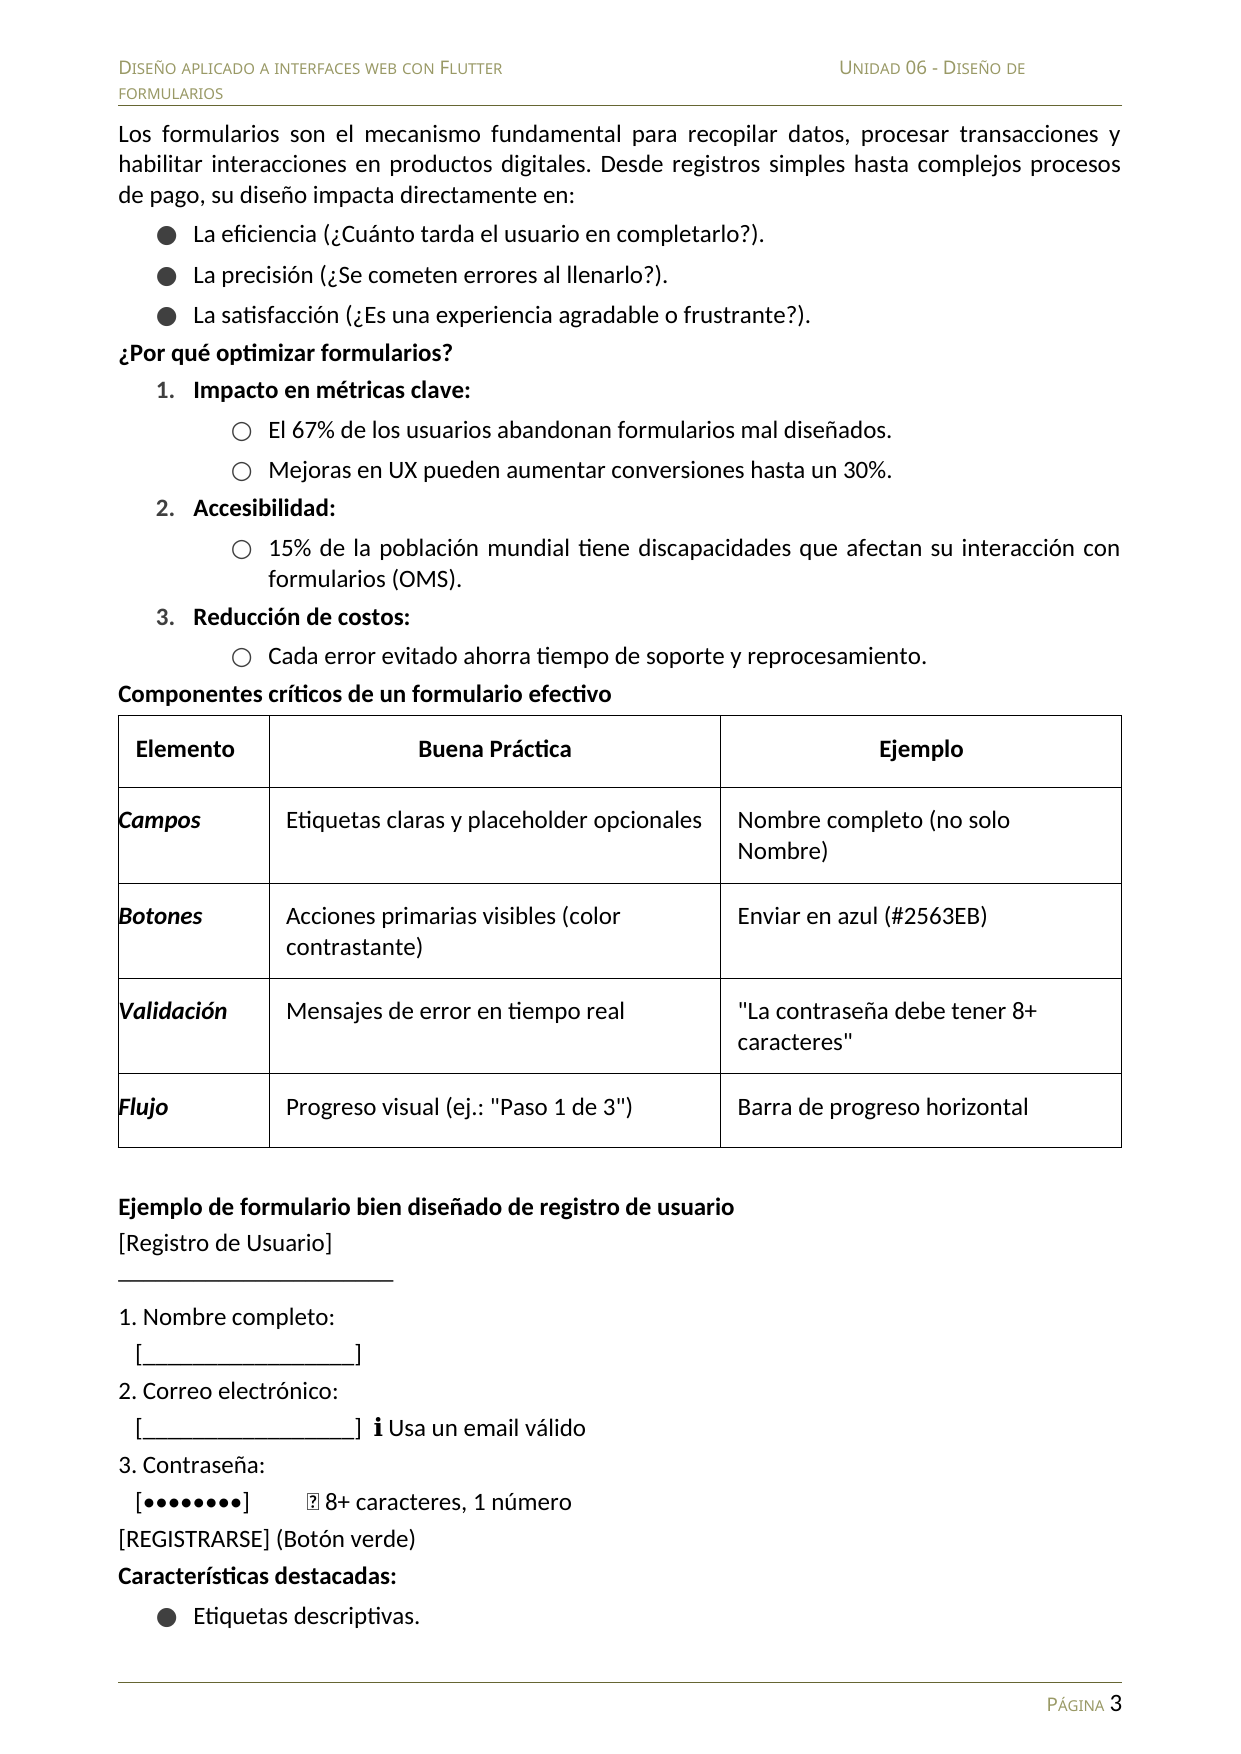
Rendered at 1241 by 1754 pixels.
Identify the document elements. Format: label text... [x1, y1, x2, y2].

text Ejemplo de formulario bien diseñado de registro de usuario [118, 1191, 1122, 1221]
list La precisión (¿Se cometen errores al llenarlo?). [156, 257, 1122, 291]
list Reducción de costos: [156, 601, 1122, 631]
table_header Buena Práctica [270, 716, 720, 787]
text [_________________] [118, 1338, 1122, 1369]
table_cell Mensajes de error en tiempo real [270, 979, 720, 1073]
text Características destacadas: [118, 1560, 1122, 1591]
text ────────────────────── [118, 1264, 1122, 1295]
text Componentes críticos de un formulario efectivo [118, 678, 1122, 709]
list Cada error evitado ahorra tiempo de soporte y reprocesamiento. [231, 638, 1122, 672]
text [REGISTRARSE] (Botón verde) [118, 1523, 1122, 1554]
text [••••••••] ✅ 8+ caracteres, 1 número [118, 1486, 1122, 1517]
table_cell Validación [119, 979, 269, 1073]
list Accesibilidad: [156, 493, 1122, 523]
list Mejoras en UX pueden aumentar conversiones hasta un 30%. [231, 452, 1122, 486]
text [_________________] ℹ️ Usa un email válido [118, 1412, 1122, 1443]
table_cell Barra de progreso horizontal [721, 1074, 1121, 1147]
text 2. Correo electrónico: [118, 1376, 1122, 1406]
list El 67% de los usuarios abandonan formularios mal diseñados. [231, 412, 1122, 446]
text [Registro de Usuario] [118, 1228, 1122, 1258]
table_cell "La contraseña debe tener 8+ caracteres" [721, 979, 1121, 1073]
list Impacto en métricas clave: [156, 374, 1122, 405]
text ¿Por qué optimizar formularios? [118, 338, 1122, 368]
table_cell Nombre completo (no solo Nombre) [721, 788, 1121, 882]
list 15% de la población mundial tiene discapacidades que afectan su interacción con formularios (OMS). [231, 529, 1122, 594]
text 1. Nombre completo: [118, 1302, 1122, 1332]
table_cell Campos [119, 788, 269, 882]
table_cell Progreso visual (ej.: "Paso 1 de 3") [270, 1074, 720, 1147]
table_header Elemento [119, 716, 269, 787]
list Etiquetas descriptivas. [156, 1597, 1122, 1631]
table_cell Acciones primarias visibles (color contrastante) [270, 884, 720, 978]
text Los formularios son el mecanismo fundamental para recopilar datos, procesar transacciones y habilitar interacciones en productos digitales. Desde registros simples hasta complejos procesos de pago, su diseño impacta directamente en: [118, 118, 1122, 209]
table_cell Flujo [119, 1074, 269, 1147]
table_cell Etiquetas claras y placeholder opcionales [270, 788, 720, 882]
text 3. Contraseña: [118, 1449, 1122, 1480]
table_header Ejemplo [721, 716, 1121, 787]
list La satisfacción (¿Es una experiencia agradable o frustrante?). [156, 297, 1122, 331]
table_cell Botones [119, 884, 269, 978]
list La eficiencia (¿Cuánto tarda el usuario en completarlo?). [156, 216, 1122, 250]
table_cell Enviar en azul (#2563EB) [721, 884, 1121, 978]
